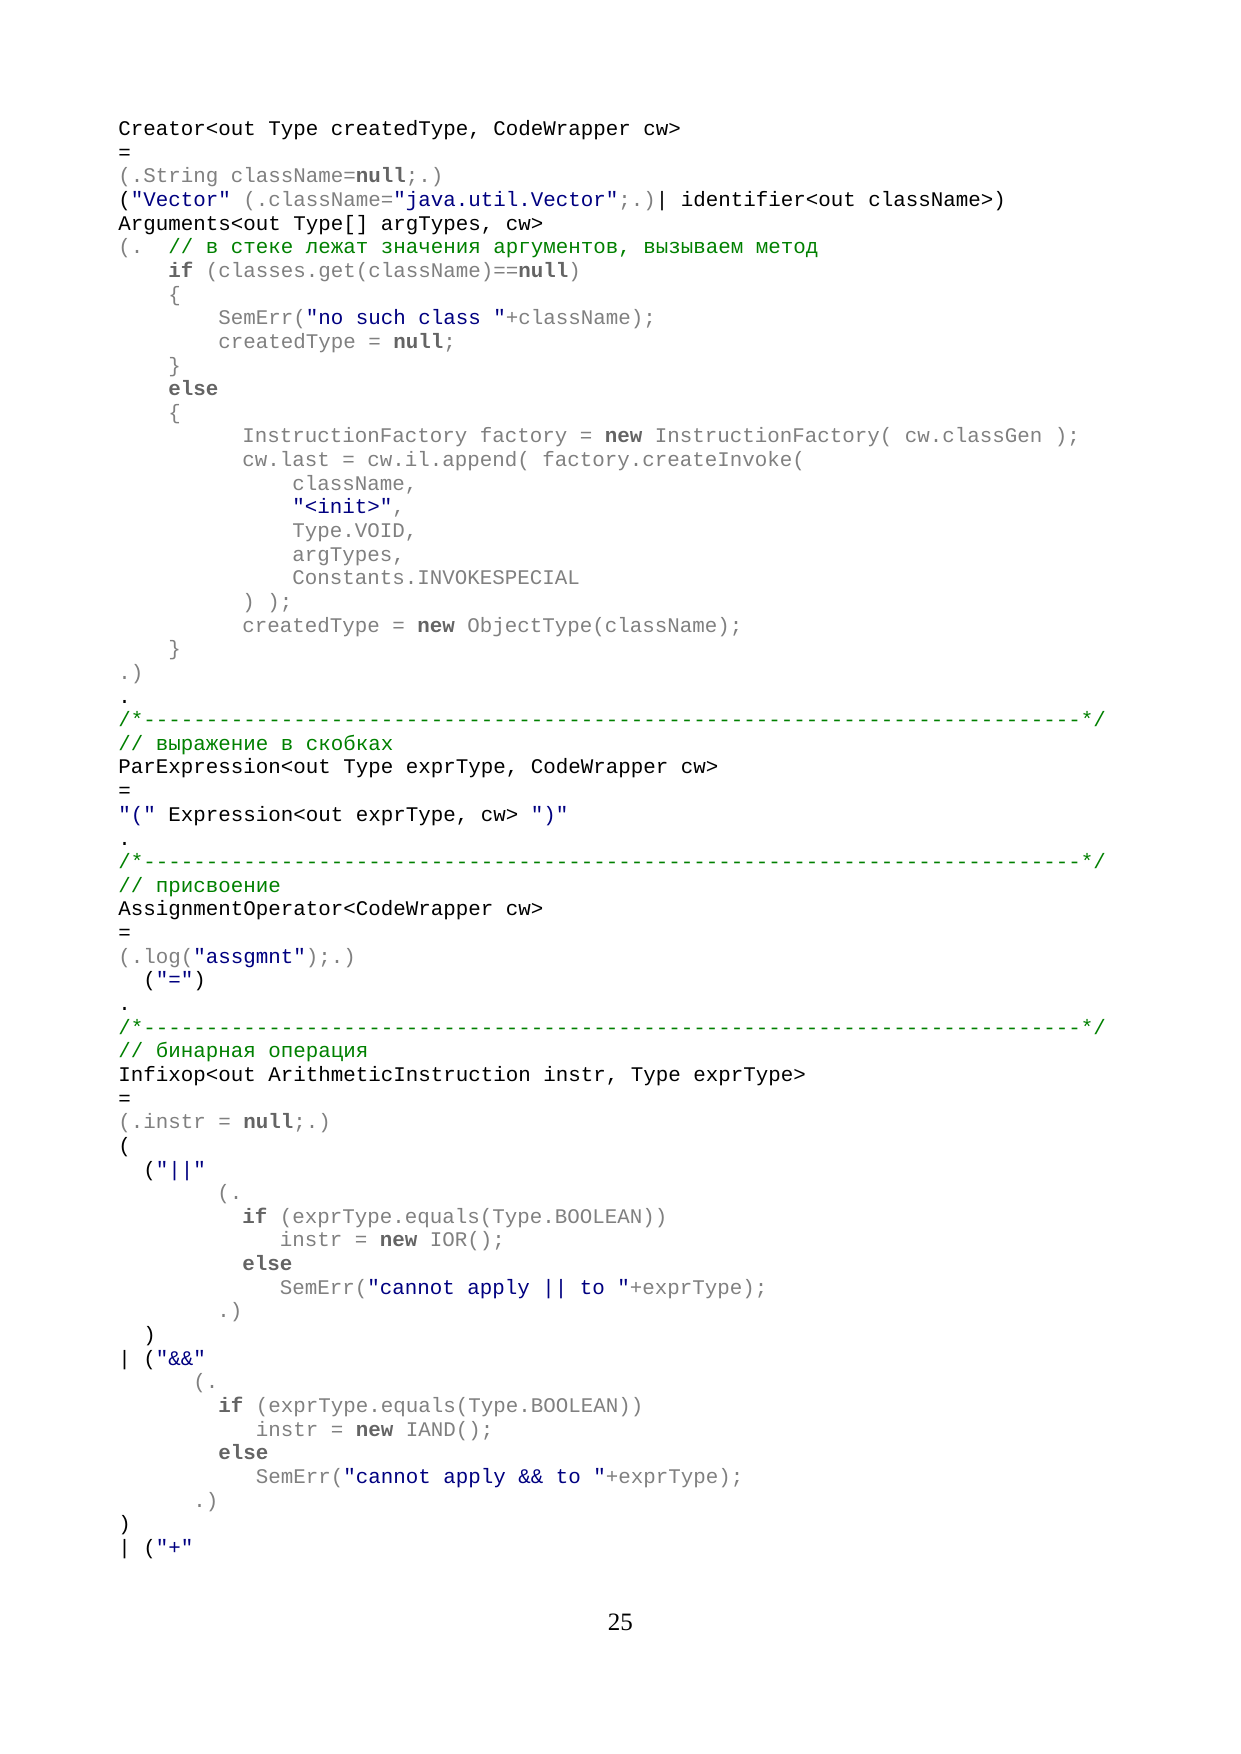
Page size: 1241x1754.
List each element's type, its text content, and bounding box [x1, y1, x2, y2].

text /*---------------------------------------------------------------------------*/ [118, 1017, 1122, 1040]
text { [118, 402, 1122, 426]
text ) ); [118, 591, 1122, 615]
text .) [118, 662, 1122, 686]
text (. [118, 1371, 1122, 1395]
text ("||" [118, 1158, 1122, 1182]
text | ("&&" [118, 1348, 1122, 1371]
text if (classes.get(className)==null) [118, 260, 1122, 284]
text SemErr("cannot apply || to "+exprType); [118, 1277, 1122, 1300]
text createdType = new ObjectType(className); [118, 615, 1122, 638]
text Creator<out Type createdType, CodeWrapper cw> [118, 118, 1122, 142]
text Constants.INVOKESPECIAL [118, 567, 1122, 591]
text . [118, 686, 1122, 709]
text ParExpression<out Type exprType, CodeWrapper cw> [118, 757, 1122, 780]
text "(" Expression<out exprType, cw> ")" [118, 804, 1122, 827]
text // бинарная операция [118, 1040, 1122, 1064]
text ) [118, 1513, 1122, 1537]
text AssignmentOperator<CodeWrapper cw> [118, 898, 1122, 922]
text /*---------------------------------------------------------------------------*/ [118, 851, 1122, 875]
text ("=") [118, 969, 1122, 993]
text Infixop<out ArithmeticInstruction instr, Type exprType> [118, 1064, 1122, 1088]
text (.instr = null;.) [118, 1111, 1122, 1135]
text (. [118, 1182, 1122, 1206]
text argTypes, [118, 544, 1122, 567]
text (.String className=null;.) [118, 165, 1122, 189]
text if (exprType.equals(Type.BOOLEAN)) [118, 1395, 1122, 1419]
text className, [118, 473, 1122, 496]
text = [118, 780, 1122, 804]
text if (exprType.equals(Type.BOOLEAN)) [118, 1206, 1122, 1229]
text (.log("assgmnt");.) [118, 946, 1122, 969]
text else [118, 1442, 1122, 1466]
text = [118, 922, 1122, 946]
text (. // в стеке лежат значения аргументов, вызываем метод [118, 236, 1122, 260]
text Type.VOID, [118, 520, 1122, 544]
text ("Vector" (.className="java.util.Vector";.)| identifier<out className>) Arguments<out Type[] argTypes, cw> [118, 189, 1122, 236]
text /*---------------------------------------------------------------------------*/ [118, 709, 1122, 733]
text instr = new IOR(); [118, 1229, 1122, 1253]
text else [118, 1253, 1122, 1277]
text .) [118, 1300, 1122, 1324]
text ( [118, 1135, 1122, 1158]
text instr = new IAND(); [118, 1419, 1122, 1442]
text SemErr("cannot apply && to "+exprType); [118, 1466, 1122, 1489]
text } [118, 354, 1122, 378]
text createdType = null; [118, 331, 1122, 354]
text SemErr("no such class "+className); [118, 307, 1122, 331]
text InstructionFactory factory = new InstructionFactory( cw.classGen ); [118, 426, 1122, 449]
text // присвоение [118, 875, 1122, 898]
text else [118, 378, 1122, 402]
text // выражение в скобках [118, 733, 1122, 757]
text . [118, 993, 1122, 1017]
text } [118, 638, 1122, 662]
text "<init>", [118, 496, 1122, 520]
text = [118, 142, 1122, 165]
text | ("+" [118, 1537, 1122, 1561]
text . [118, 827, 1122, 851]
text { [118, 284, 1122, 307]
text = [118, 1088, 1122, 1111]
text .) [118, 1489, 1122, 1513]
text ) [118, 1324, 1122, 1348]
text cw.last = cw.il.append( factory.createInvoke( [118, 449, 1122, 473]
